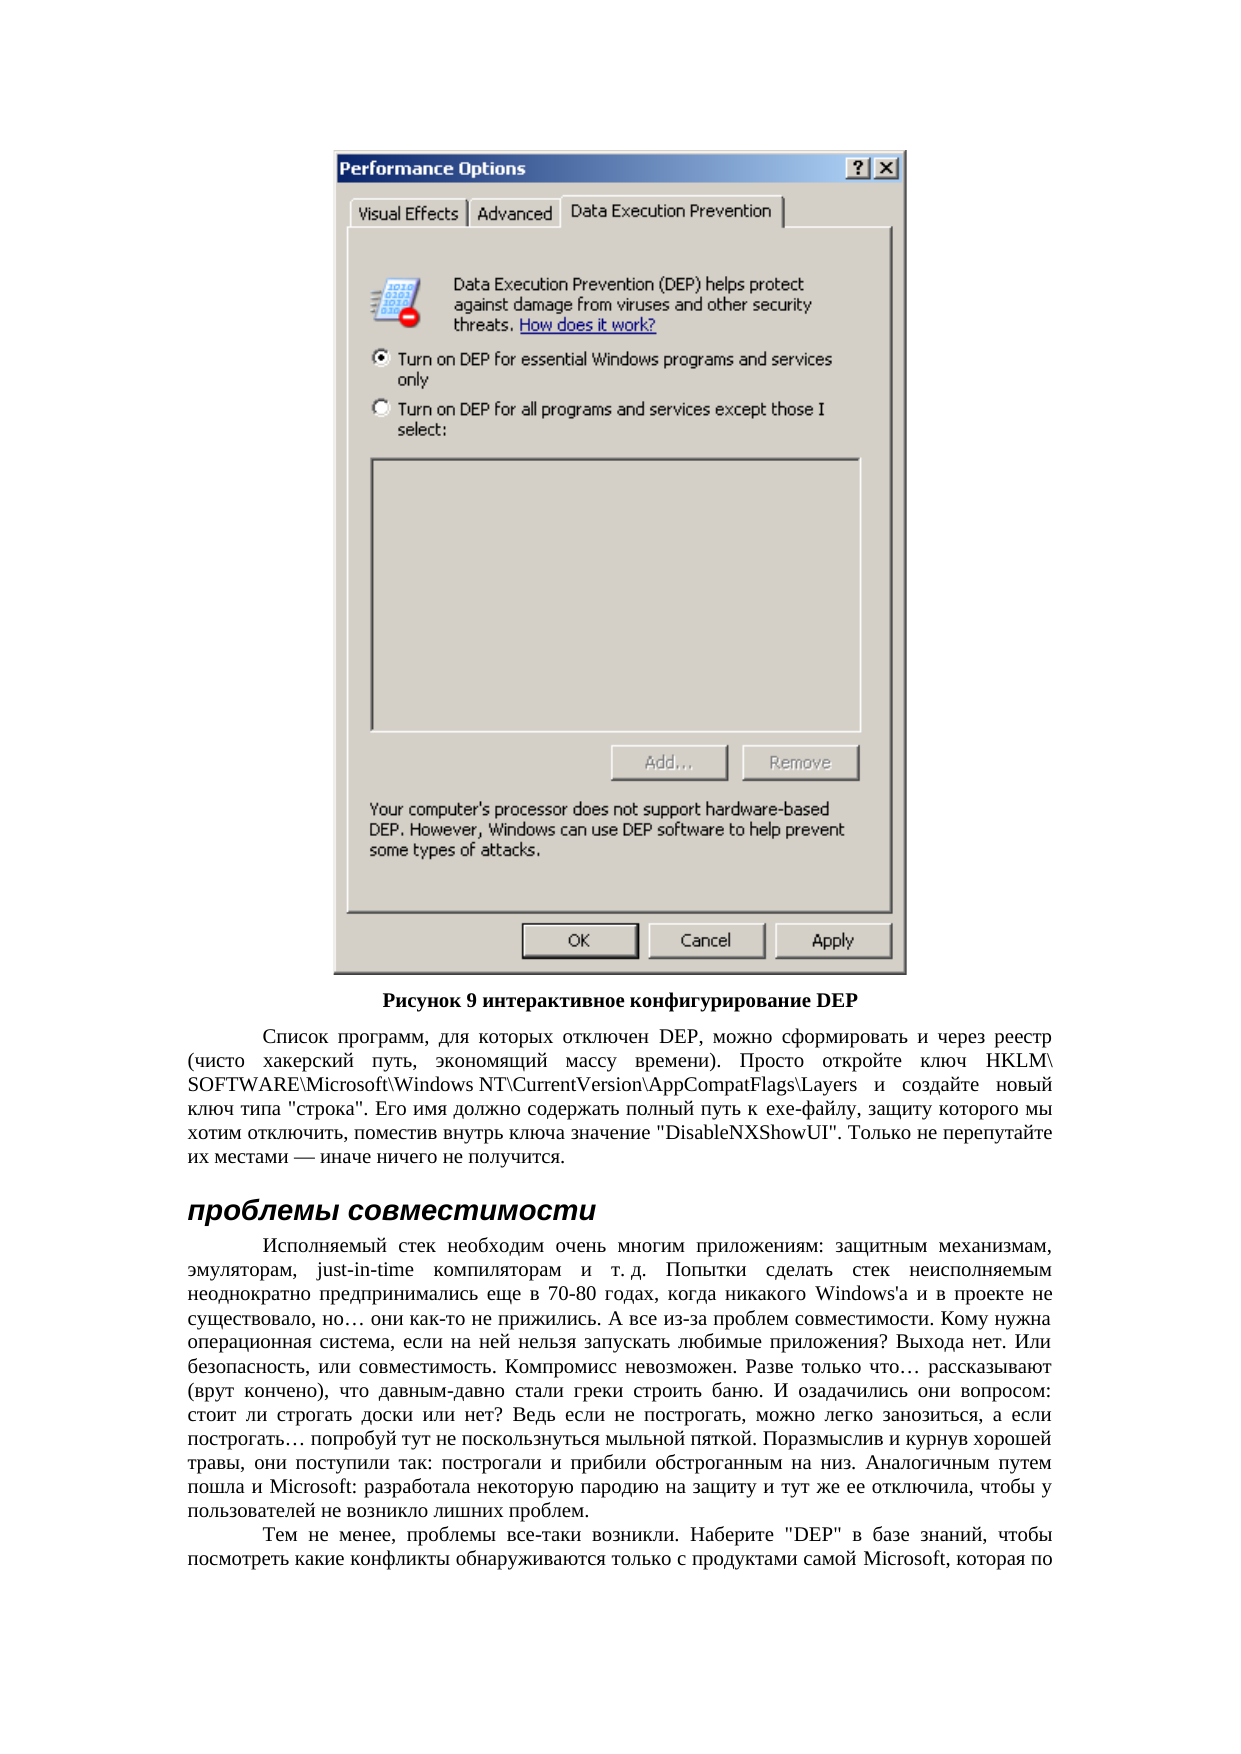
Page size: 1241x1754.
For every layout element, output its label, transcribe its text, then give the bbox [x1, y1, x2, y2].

text Список программ, для которых отключен DEP, можно сформировать и через реестр (чисто хакерский путь, экономящий массу времени). Просто откройте ключ HKLM\SOFTWARE\Microsoft\Windows NT\CurrentVersion\AppCompatFlags\Layers и создайте новый ключ типа "строка". Его имя должно содержать полный путь к exe-файлу, защиту которого мы хотим отключить, поместив внутрь ключа значение "DisableNXShowUI". Только не перепутайте их местами — иначе ничего не получится. [187, 1024, 1053, 1168]
text Тем не менее, проблемы все-таки возникли. Наберите "DEP" в базе знаний, чтобы посмотреть какие конфликты обнаруживаются только с продуктами самой Microsoft, которая по [187, 1522, 1053, 1570]
subtitle проблемы совместимости [187, 1193, 1053, 1227]
picture [333, 150, 907, 975]
text Исполняемый стек необходим очень многим приложениям: защитным механизмам, эмуляторам, just-in-time компиляторам и т. д. Попытки сделать стек неисполняемым неоднократно предпринимались еще в 70-80 годах, когда никакого Windows'а и в проекте не существовало, но… они как-то не прижились. А все из-за проблем совместимости. Кому нужна операционная система, если на ней нельзя запускать любимые приложения? Выхода нет. Или безопасность, или совместимость. Компромисс невозможен. Разве только что… рассказывают (врут кончено), что давным-давно стали греки строить баню. И озадачились они вопросом: стоит ли строгать доски или нет? Ведь если не построгать, можно легко занозиться, а если построгать… попробуй тут не поскользнуться мыльной пяткой. Поразмыслив и курнув хорошей травы, они поступили так: построгали и прибили обстроганным на низ. Аналогичным путем пошла и Microsoft: разработала некоторую пародию на защиту и тут же ее отключила, чтобы у пользователей не возникло лишних проблем. [187, 1233, 1053, 1522]
text Рисунок 9 интерактивное конфигурирование DEP [187, 987, 1053, 1012]
